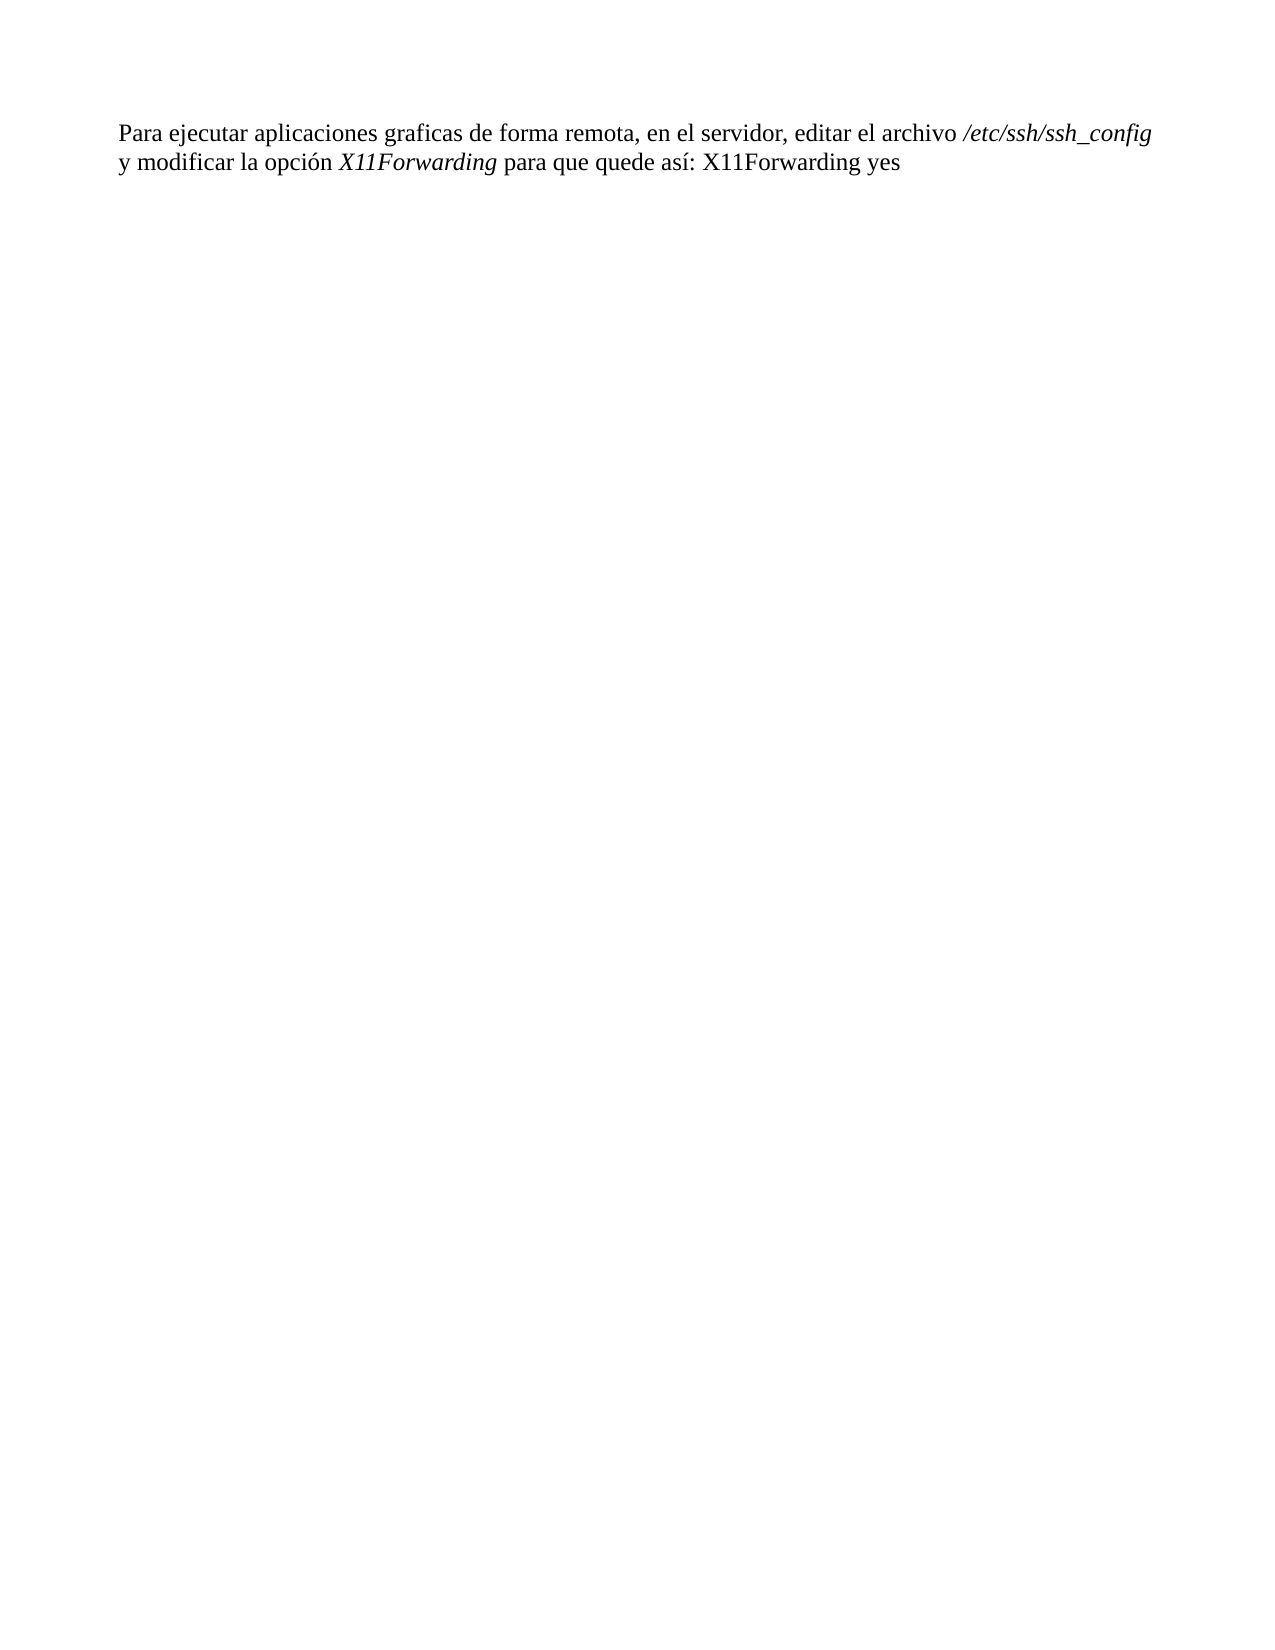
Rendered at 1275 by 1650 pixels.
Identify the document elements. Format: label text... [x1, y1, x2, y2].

text Para ejecutar aplicaciones graficas de forma remota, en el servidor, editar el archivo /etc/ssh/ssh_config y modificar la opción X11Forwarding para que quede así: X11Forwarding yes [118, 118, 1157, 176]
